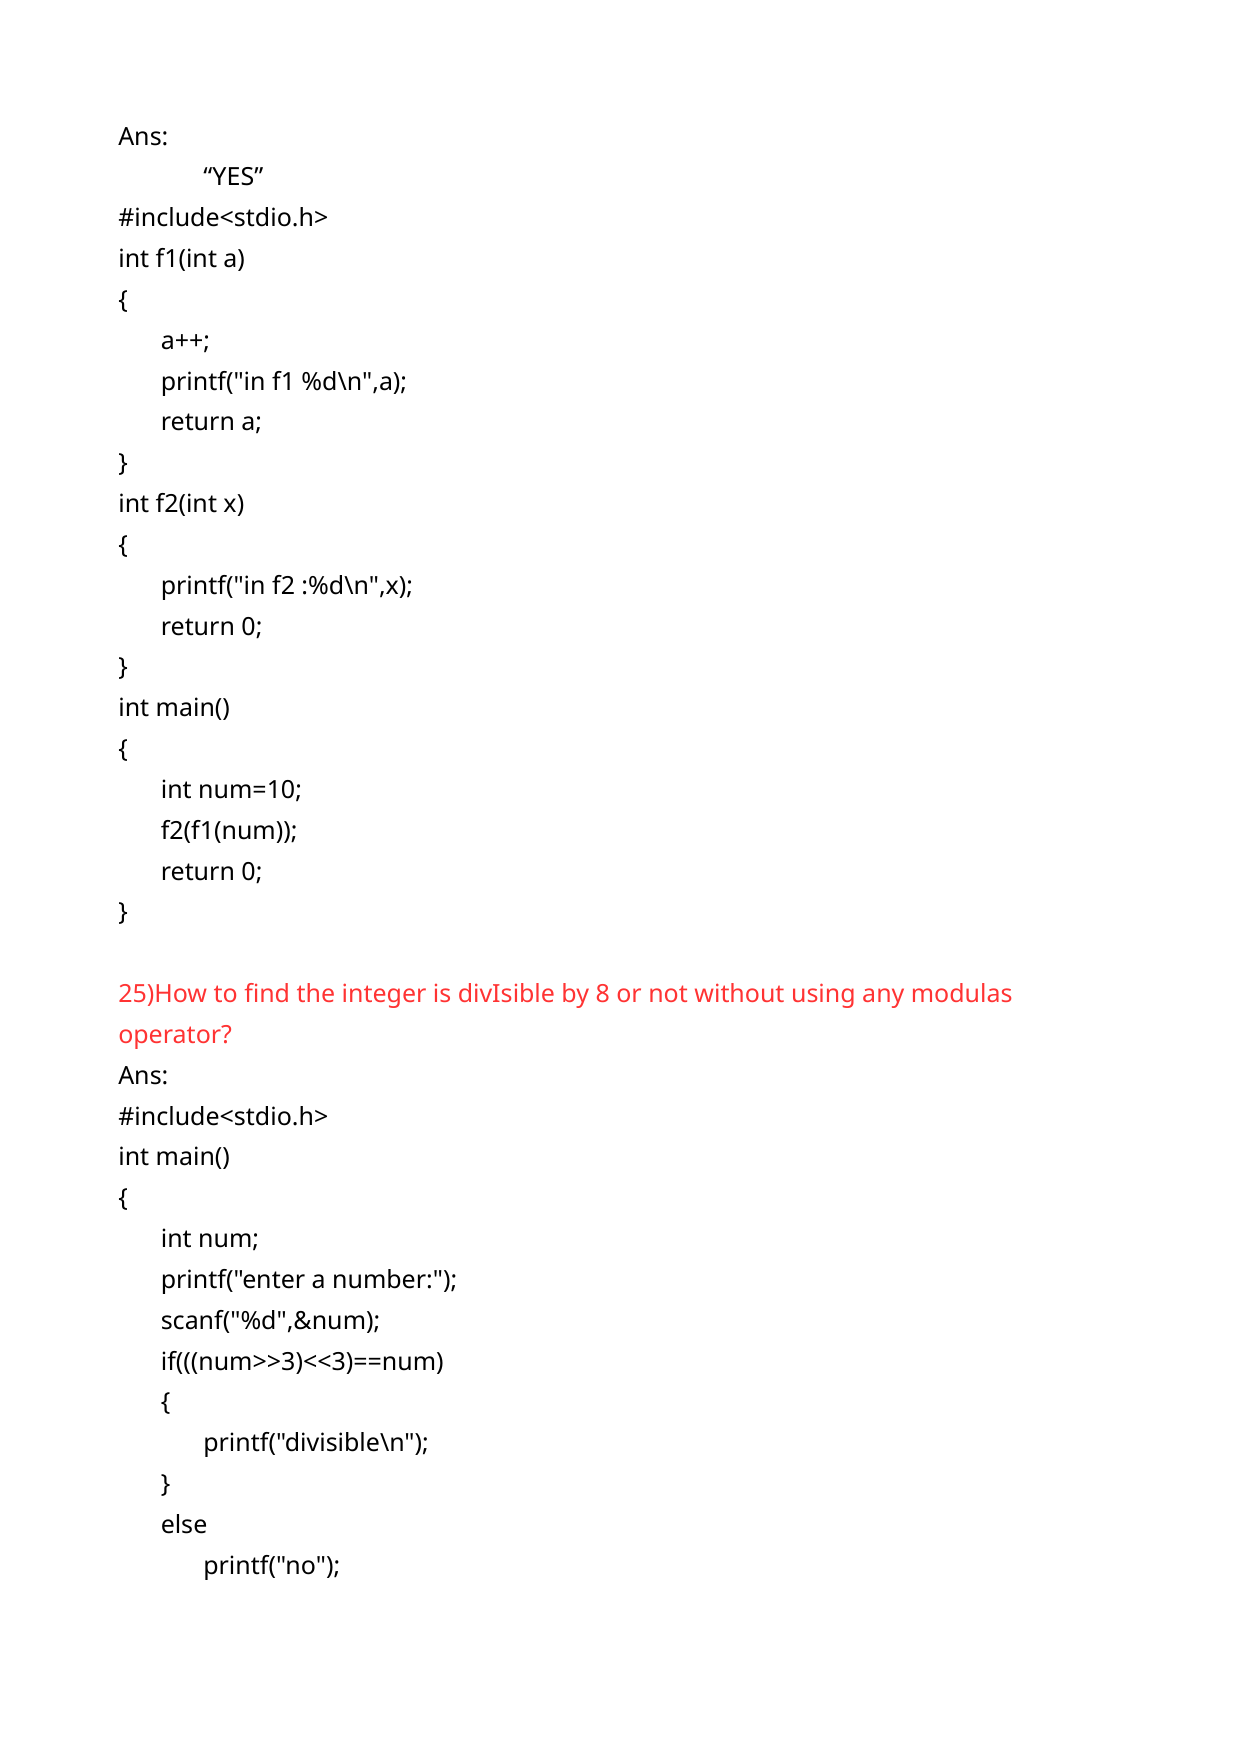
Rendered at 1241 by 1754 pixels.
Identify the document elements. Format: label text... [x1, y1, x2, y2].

text int f1(int a) [118, 241, 1122, 275]
text return 0; [118, 853, 1122, 887]
text { [118, 1384, 1122, 1418]
text } [118, 649, 1122, 683]
text #include<stdio.h> [118, 200, 1122, 234]
text printf("divisible\n"); [118, 1425, 1122, 1459]
text 25)How to find the integer is divIsible by 8 or not without using any modulas operator? [118, 976, 1122, 1051]
text “YES” [118, 159, 1122, 193]
text int f2(int x) [118, 486, 1122, 520]
text } [118, 445, 1122, 479]
text { [118, 526, 1122, 561]
text return a; [118, 404, 1122, 438]
text int main() [118, 690, 1122, 724]
text a++; [118, 322, 1122, 356]
text int main() [118, 1139, 1122, 1173]
text printf("in f2 :%d\n",x); [118, 567, 1122, 601]
text else [118, 1506, 1122, 1541]
text f2(f1(num)); [118, 812, 1122, 846]
text int num; [118, 1221, 1122, 1255]
text { [118, 281, 1122, 316]
text int num=10; [118, 771, 1122, 806]
text #include<stdio.h> [118, 1098, 1122, 1132]
text scanf("%d",&num); [118, 1302, 1122, 1336]
text } [118, 894, 1122, 928]
text } [118, 1466, 1122, 1500]
text Ans: [118, 1057, 1122, 1091]
text return 0; [118, 608, 1122, 642]
text if(((num>>3)<<3)==num) [118, 1343, 1122, 1377]
text printf("enter a number:"); [118, 1261, 1122, 1296]
text { [118, 1180, 1122, 1214]
text printf("in f1 %d\n",a); [118, 363, 1122, 397]
text printf("no"); [118, 1547, 1122, 1581]
text Ans: [118, 118, 1122, 152]
text { [118, 731, 1122, 765]
